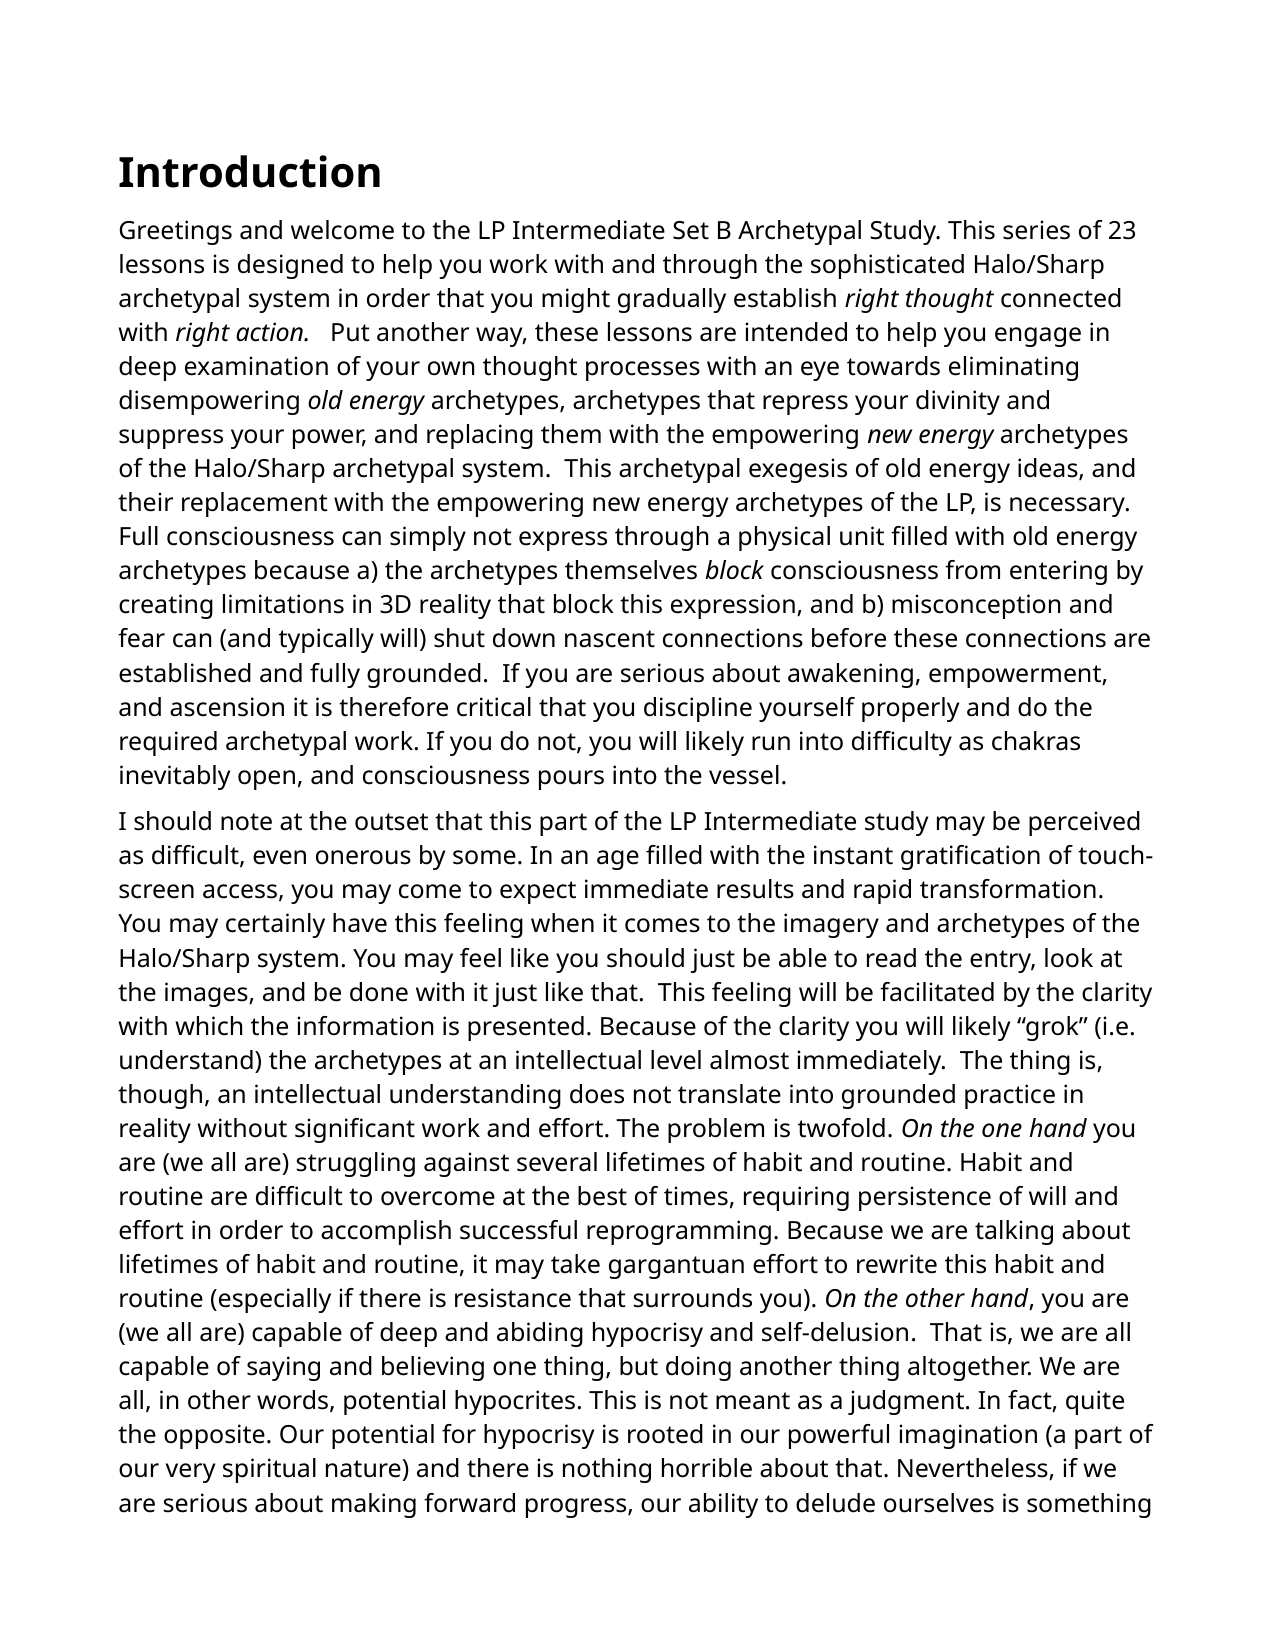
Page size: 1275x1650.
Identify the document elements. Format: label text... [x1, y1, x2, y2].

subtitle Introduction [118, 143, 1157, 200]
text Greetings and welcome to the LP Intermediate Set B Archetypal Study. This series of 23 lessons is designed to help you work with and through the sophisticated Halo/Sharp archetypal system in order that you might gradually establish right thought connected with right action. Put another way, these lessons are intended to help you engage in deep examination of your own thought processes with an eye towards eliminating disempowering old energy archetypes, archetypes that repress your divinity and suppress your power, and replacing them with the empowering new energy archetypes of the Halo/Sharp archetypal system. This archetypal exegesis of old energy ideas, and their replacement with the empowering new energy archetypes of the LP, is necessary. Full consciousness can simply not express through a physical unit filled with old energy archetypes because a) the archetypes themselves block consciousness from entering by creating limitations in 3D reality that block this expression, and b) misconception and fear can (and typically will) shut down nascent connections before these connections are established and fully grounded. If you are serious about awakening, empowerment, and ascension it is therefore critical that you discipline yourself properly and do the required archetypal work. If you do not, you will likely run into difficulty as chakras inevitably open, and consciousness pours into the vessel. [118, 212, 1157, 791]
text I should note at the outset that this part of the LP Intermediate study may be perceived as difficult, even onerous by some. In an age filled with the instant gratification of touch-screen access, you may come to expect immediate results and rapid transformation. You may certainly have this feeling when it comes to the imagery and archetypes of the Halo/Sharp system. You may feel like you should just be able to read the entry, look at the images, and be done with it just like that. This feeling will be facilitated by the clarity with which the information is presented. Because of the clarity you will likely “grok” (i.e. understand) the archetypes at an intellectual level almost immediately. The thing is, though, an intellectual understanding does not translate into grounded practice in reality without significant work and effort. The problem is twofold. On the one hand you are (we all are) struggling against several lifetimes of habit and routine. Habit and routine are difficult to overcome at the best of times, requiring persistence of will and effort in order to accomplish successful reprogramming. Because we are talking about lifetimes of habit and routine, it may take gargantuan effort to rewrite this habit and routine (especially if there is resistance that surrounds you). On the other hand, you are (we all are) capable of deep and abiding hypocrisy and self-delusion. That is, we are all capable of saying and believing one thing, but doing another thing altogether. We are all, in other words, potential hypocrites. This is not meant as a judgment. In fact, quite the opposite. Our potential for hypocrisy is rooted in our powerful imagination (a part of our very spiritual nature) and there is nothing horrible about that. Nevertheless, if we are serious about making forward progress, our ability to delude ourselves is something [118, 804, 1157, 1519]
